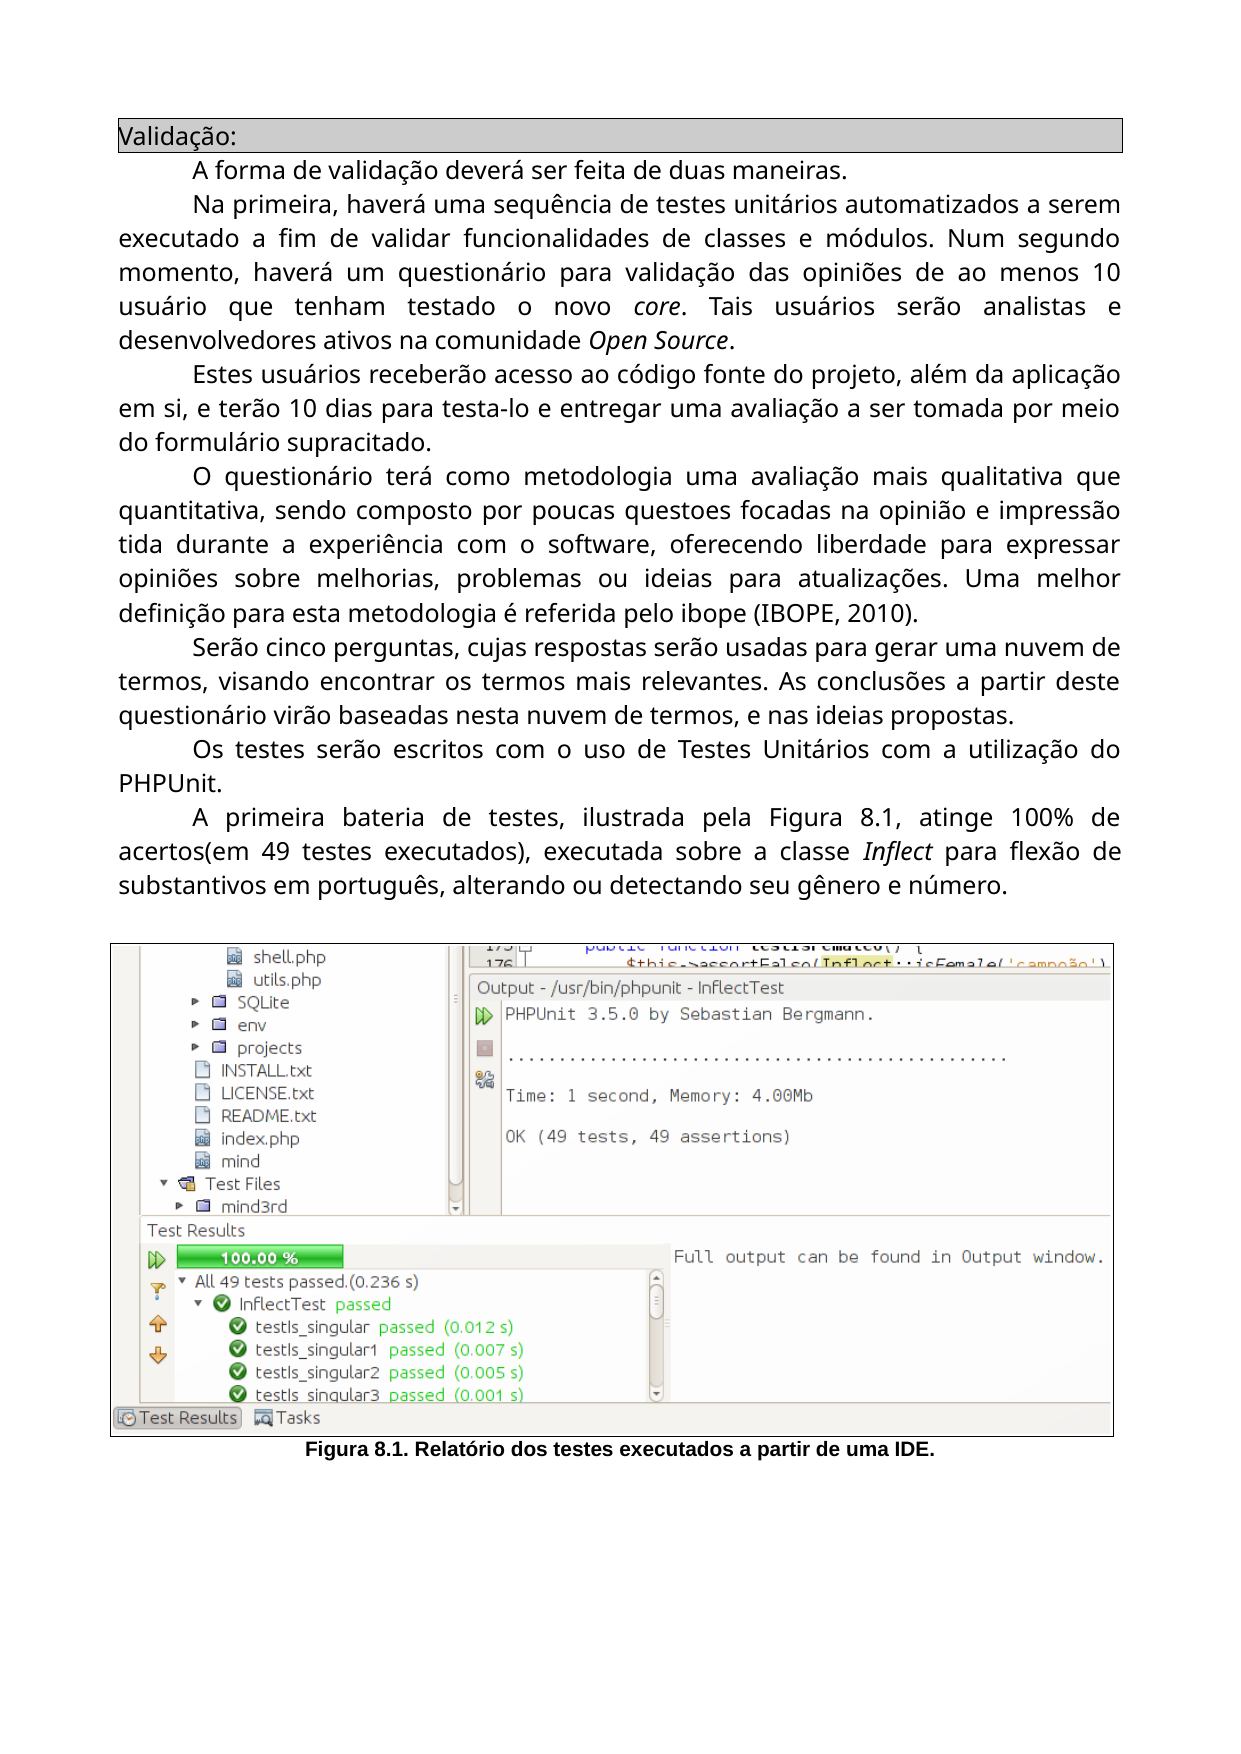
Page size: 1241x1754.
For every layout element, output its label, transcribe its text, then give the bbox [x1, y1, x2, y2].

text A primeira bateria de testes, ilustrada pela Figura 8.1, atinge 100% de acertos(em 49 testes executados), executada sobre a classe Inflect para flexão de substantivos em português, alterando ou detectando seu gênero e número. [118, 799, 1122, 902]
text Serão cinco perguntas, cujas respostas serão usadas para gerar uma nuvem de termos, visando encontrar os termos mais relevantes. As conclusões a partir deste questionário virão baseadas nesta nuvem de termos, e nas ideias propostas. [118, 629, 1122, 731]
text Na primeira, haverá uma sequência de testes unitários automatizados a serem executado a fim de validar funcionalidades de classes e módulos. Num segundo momento, haverá um questionário para validação das opiniões de ao menos 10 usuário que tenham testado o novo core. Tais usuários serão analistas e desenvolvedores ativos na comunidade Open Source. [118, 186, 1122, 357]
text Os testes serão escritos com o uso de Testes Unitários com a utilização do PHPUnit. [118, 731, 1122, 799]
picture [112, 946, 1111, 1434]
text O questionário terá como metodologia uma avaliação mais qualitativa que quantitativa, sendo composto por poucas questoes focadas na opinião e impressão tida durante a experiência com o software, oferecendo liberdade para expressar opiniões sobre melhorias, problemas ou ideias para atualizações. Uma melhor definição para esta metodologia é referida pelo ibope (IBOPE, 2010). [118, 459, 1122, 629]
text Estes usuários receberão acesso ao código fonte do projeto, além da aplicação em si, e terão 10 dias para testa-lo e entregar uma avaliação a ser tomada por meio do formulário supracitado. [118, 357, 1122, 459]
text A forma de validação deverá ser feita de duas maneiras. [118, 153, 1122, 186]
text Figura 8.1. Relatório dos testes executados a partir de uma IDE. [118, 936, 1122, 1461]
